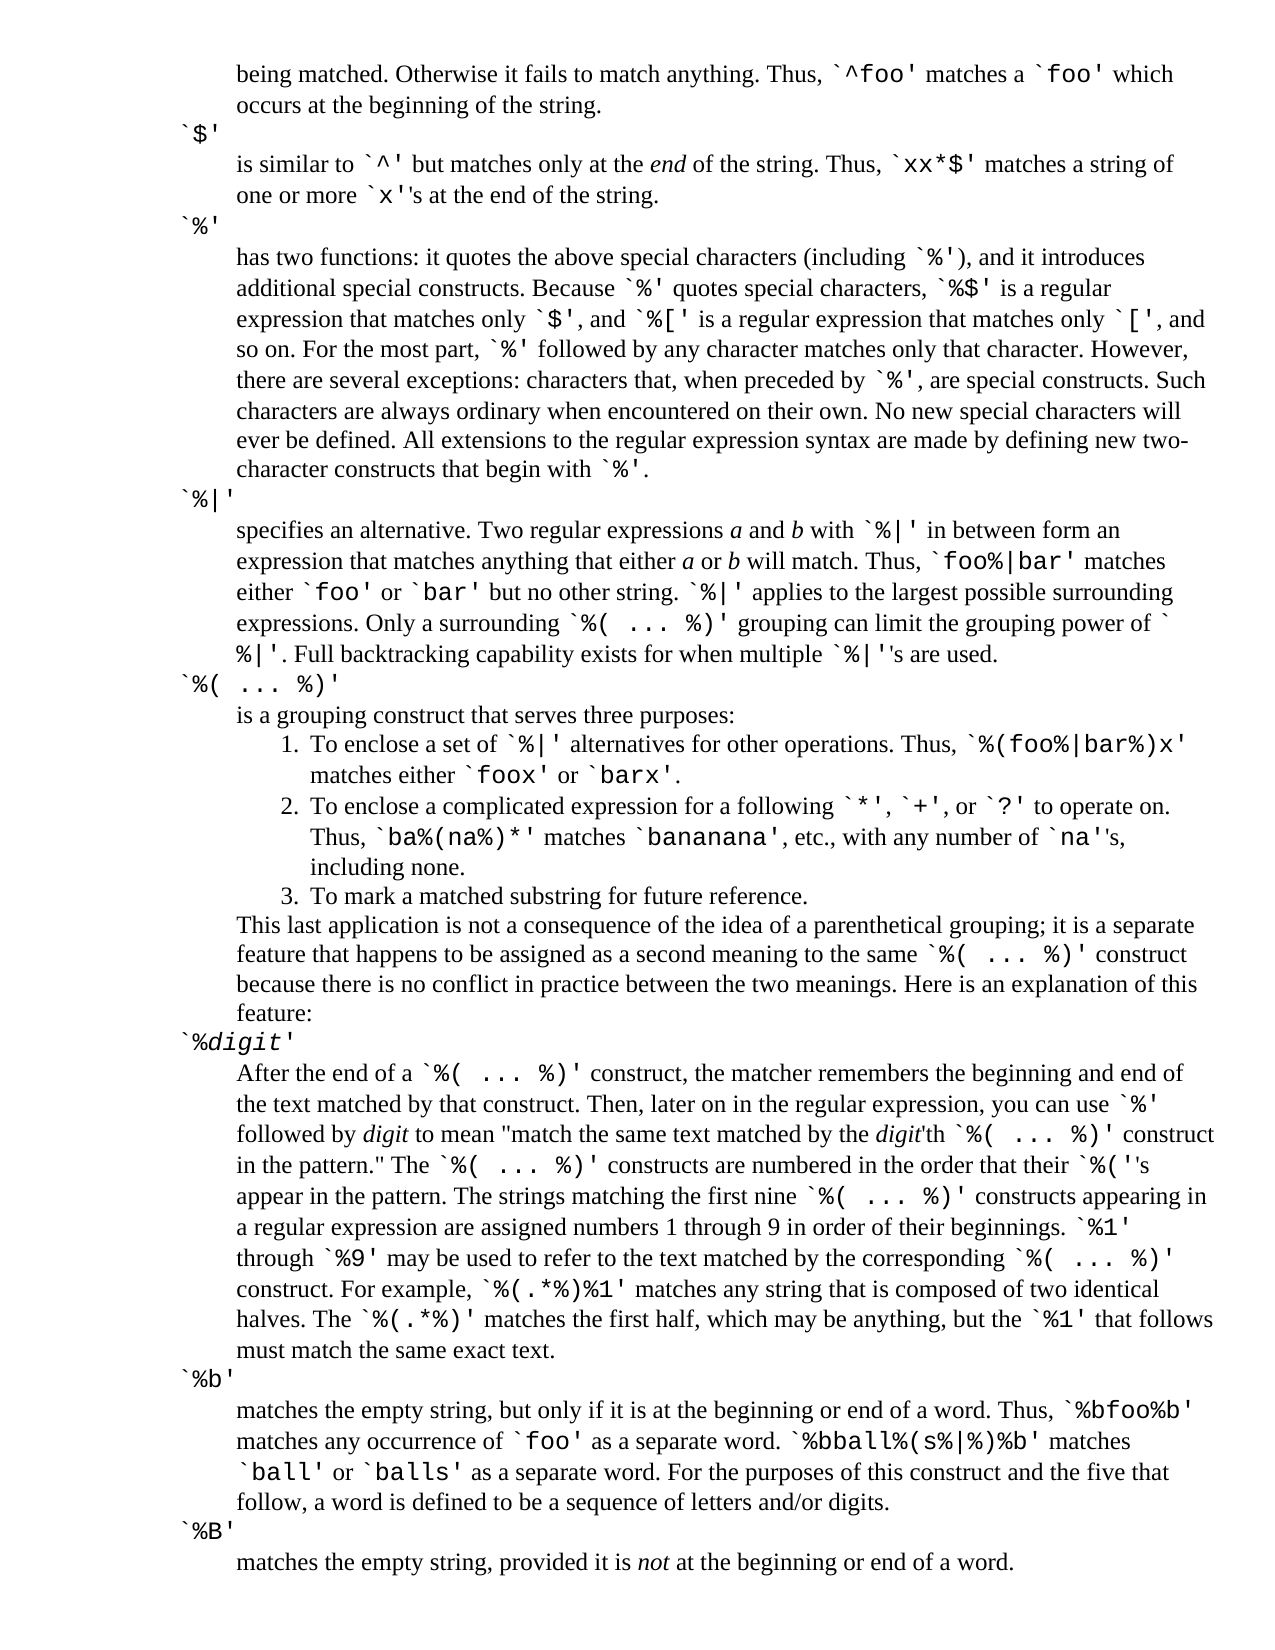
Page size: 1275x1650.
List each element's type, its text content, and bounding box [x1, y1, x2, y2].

list To enclose a complicated expression for a following `*', `+', or `?' to operate on. Thus, `ba%(na%)*' matches `bananana', etc., with any number of `na''s, including none. [280, 791, 1216, 881]
list After the end of a `%( ... %)' construct, the matcher remembers the beginning and end of the text matched by that construct. Then, later on in the regular expression, you can use `%' followed by digit to mean "match the same text matched by the digit'th `%( ... %)' construct in the pattern." The `%( ... %)' constructs are numbered in the order that their `%(''s appear in the pattern. The strings matching the first nine `%( ... %)' constructs appearing in a regular expression are assigned numbers 1 through 9 in order of their beginnings. `%1' through `%9' may be used to refer to the text matched by the corresponding `%( ... %)' construct. For example, `%(.*%)%1' matches any string that is composed of two identical halves. The `%(.*%)' matches the first half, which may be anything, but the `%1' that follows must match the same exact text. [236, 1058, 1216, 1364]
list To mark a matched substring for future reference. [280, 881, 1216, 910]
list specifies an alternative. Two regular expressions a and b with `%|' in between form an expression that matches anything that either a or b will match. Thus, `foo%|bar' matches either `foo' or `bar' but no other string. `%|' applies to the largest possible surrounding expressions. Only a surrounding `%( ... %)' grouping can limit the grouping power of `%|'. Full backtracking capability exists for when multiple `%|''s are used. [236, 515, 1216, 669]
list is a grouping construct that serves three purposes: [236, 700, 1216, 729]
subtitle `%( ... %)' [177, 669, 1216, 700]
list is similar to `^' but matches only at the end of the string. Thus, `xx*$' matches a string of one or more `x''s at the end of the string. [236, 149, 1216, 211]
subtitle `%' [177, 211, 1216, 242]
list To enclose a set of `%|' alternatives for other operations. Thus, `%(foo%|bar%)x' matches either `foox' or `barx'. [280, 729, 1216, 791]
subtitle `$' [177, 119, 1216, 149]
list matches the empty string, provided it is not at the beginning or end of a word. [236, 1547, 1216, 1576]
list has two functions: it quotes the above special characters (including `%'), and it introduces additional special constructs. Because `%' quotes special characters, `%$' is a regular expression that matches only `$', and `%[' is a regular expression that matches only `[', and so on. For the most part, `%' followed by any character matches only that character. However, there are several exceptions: characters that, when preceded by `%', are special constructs. Such characters are always ordinary when encountered on their own. No new special characters will ever be defined. All extensions to the regular expression syntax are made by defining new two-character constructs that begin with `%'. [236, 242, 1216, 484]
subtitle `%|' [177, 484, 1216, 515]
subtitle `%b' [177, 1364, 1216, 1395]
list matches the empty string, but only if it is at the beginning or end of a word. Thus, `%bfoo%b' matches any occurrence of `foo' as a separate word. `%bball%(s%|%)%b' matches `ball' or `balls' as a separate word. For the purposes of this construct and the five that follow, a word is defined to be a sequence of letters and/or digits. [236, 1395, 1216, 1516]
subtitle `%digit' [177, 1027, 1216, 1058]
list being matched. Otherwise it fails to match anything. Thus, `^foo' matches a `foo' which occurs at the beginning of the string. [236, 59, 1216, 119]
list This last application is not a consequence of the idea of a parenthetical grouping; it is a separate feature that happens to be assigned as a second meaning to the same `%( ... %)' construct because there is no conflict in practice between the two meanings. Here is an explanation of this feature: [236, 910, 1216, 1027]
subtitle `%B' [177, 1516, 1216, 1547]
